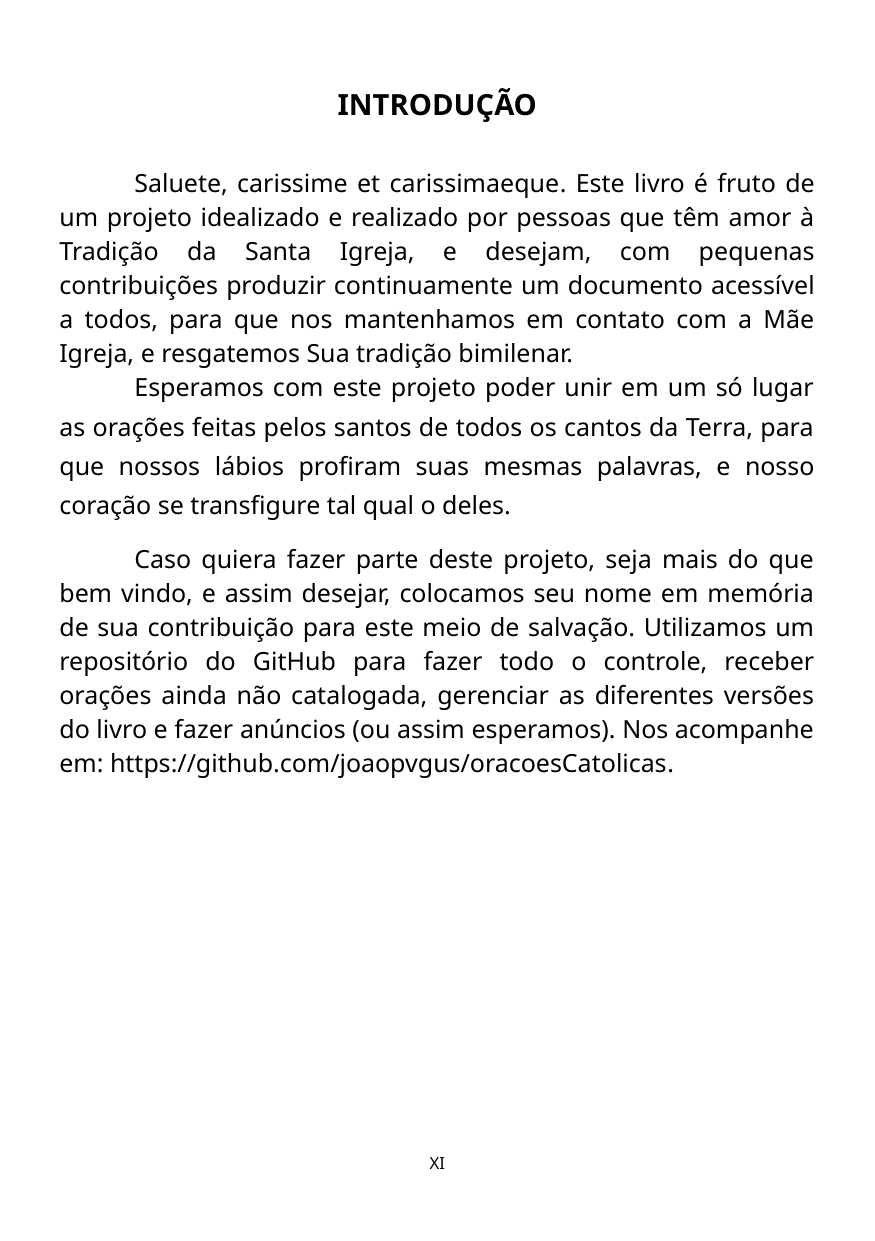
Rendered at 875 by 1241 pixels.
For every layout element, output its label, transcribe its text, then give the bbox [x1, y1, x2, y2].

text Saluete, carissime et carissimaeque. Este livro é fruto de um projeto idealizado e realizado por pessoas que têm amor à Tradição da Santa Igreja, e desejam, com pequenas contribuições produzir continuamente um documento acessível a todos, para que nos mantenhamos em contato com a Mãe Igreja, e resgatemos Sua tradição bimilenar. [59, 166, 815, 370]
text Caso quiera fazer parte deste projeto, seja mais do que bem vindo, e assim desejar, colocamos seu nome em memória de sua contribuição para este meio de salvação. Utilizamos um repositório do GitHub para fazer todo o controle, receber orações ainda não catalogada, gerenciar as diferentes versões do livro e fazer anúncios (ou assim esperamos). Nos acompanhe em: https://github.com/joaopvgus/oracoesCatolicas. [59, 541, 815, 780]
text Esperamos com este projeto poder unir em um só lugar as orações feitas pelos santos de todos os cantos da Terra, para que nossos lábios profiram suas mesmas palavras, e nosso coração se transfigure tal qual o deles. [59, 370, 815, 522]
